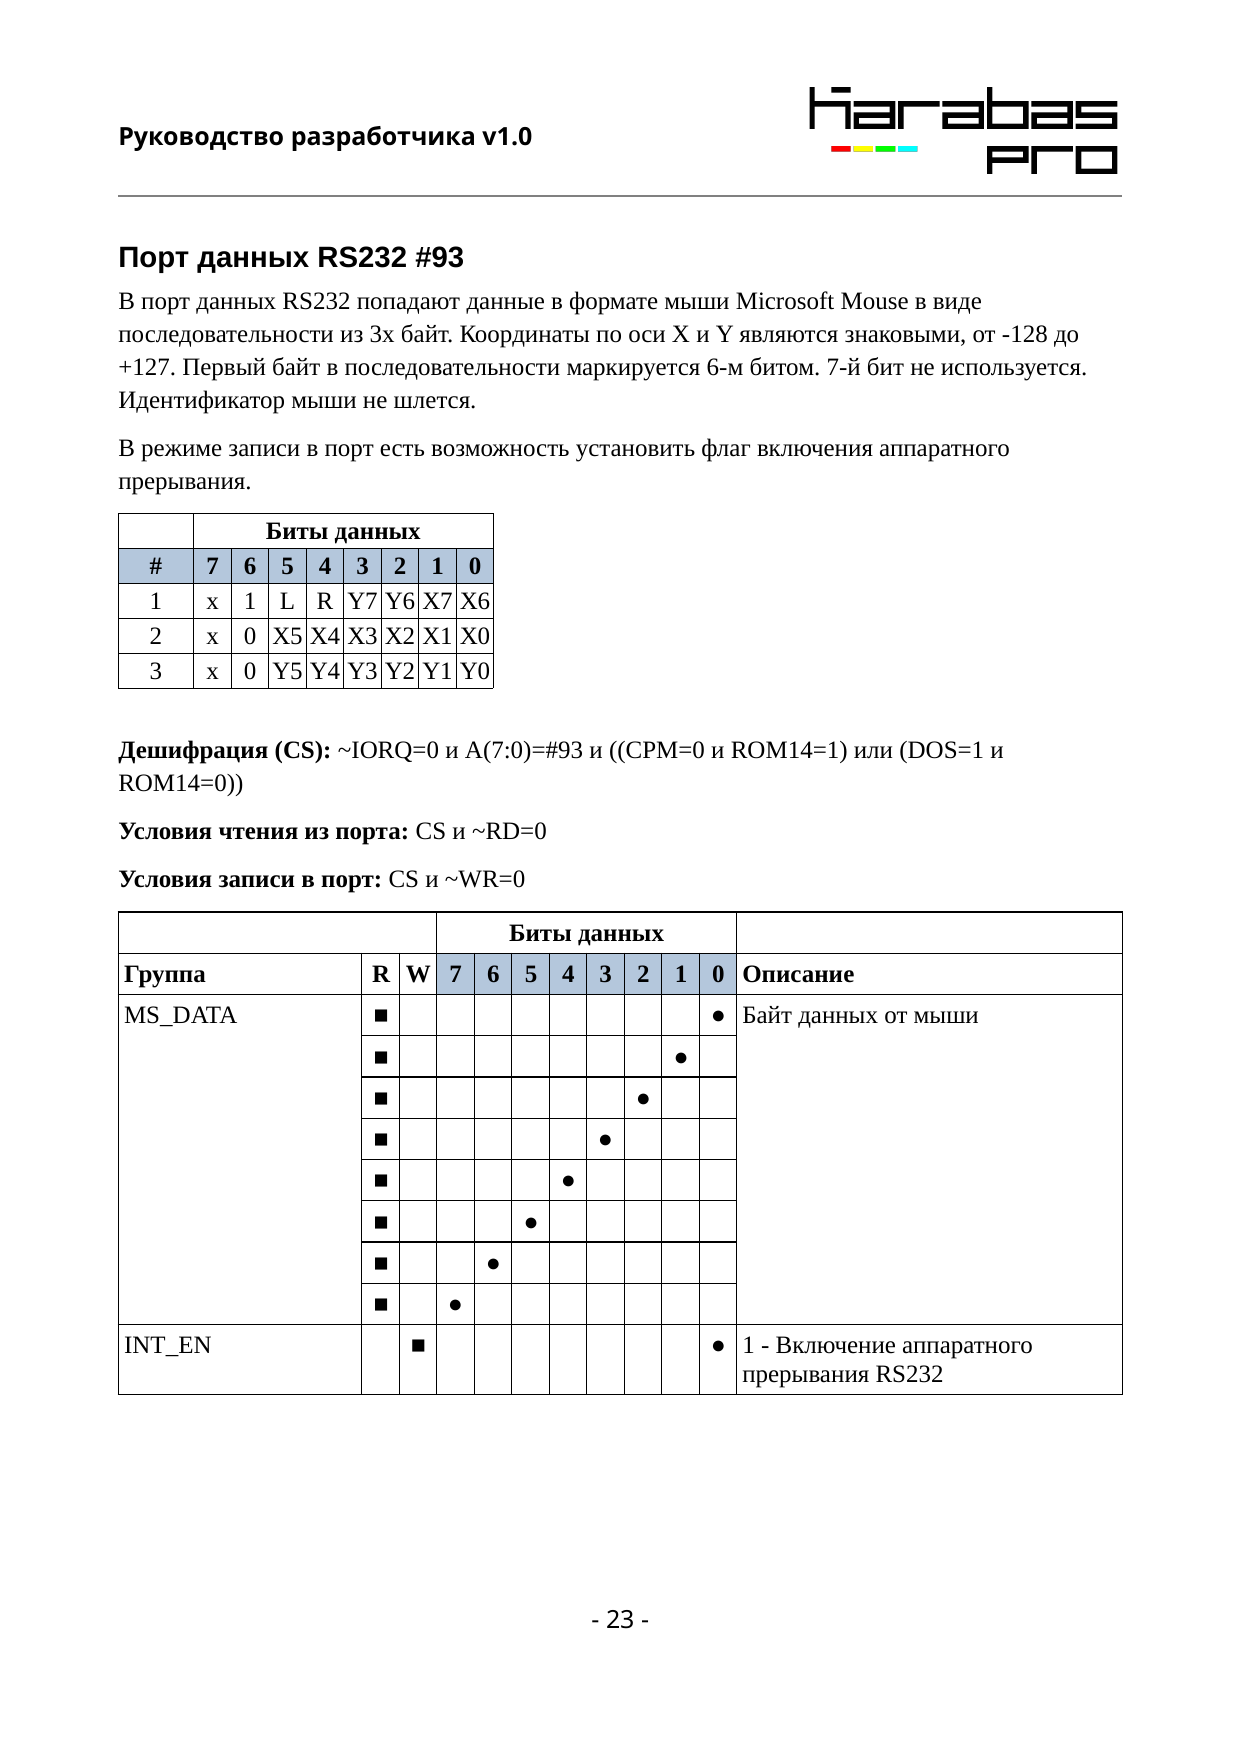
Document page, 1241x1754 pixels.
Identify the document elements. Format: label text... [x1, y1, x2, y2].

table_cell 2 [382, 549, 418, 583]
table_cell [700, 1119, 736, 1159]
table_cell 4 [550, 954, 586, 994]
table_cell [437, 995, 474, 1035]
table_cell [550, 1078, 586, 1118]
table_cell [662, 1201, 699, 1241]
text Условия чтения из порта: CS и ~RD=0 [118, 816, 1122, 845]
table_cell [662, 1078, 699, 1118]
table_cell [512, 1160, 549, 1200]
table_cell [587, 1284, 624, 1324]
table_cell [550, 1325, 586, 1394]
table_cell 5 [269, 549, 306, 583]
table_cell [625, 1284, 661, 1324]
table_cell X7 [419, 584, 456, 618]
table_cell [437, 1078, 474, 1118]
table_cell [587, 995, 624, 1035]
table_cell ■ [362, 995, 399, 1035]
table_cell [587, 1201, 624, 1241]
table_cell [512, 995, 549, 1035]
table_cell [437, 1325, 474, 1394]
table_cell 1 - Включение аппаратного прерывания RS232 [737, 1325, 1122, 1394]
table_cell Группа [119, 954, 361, 994]
table_cell 6 [475, 954, 511, 994]
table_cell [475, 1036, 511, 1076]
table_cell Y3 [344, 654, 381, 688]
table_cell [700, 1160, 736, 1200]
table_cell X5 [269, 619, 306, 653]
table_cell [475, 1078, 511, 1118]
table_cell x [194, 654, 231, 688]
table_cell ● [587, 1119, 624, 1159]
table_cell 7 [194, 549, 231, 583]
table_cell [437, 1119, 474, 1159]
table_cell Y6 [382, 584, 418, 618]
table_cell [550, 995, 586, 1035]
table_cell [512, 1243, 549, 1283]
table_cell [512, 1284, 549, 1324]
table_cell [550, 1119, 586, 1159]
table_cell [512, 1036, 549, 1076]
table_cell [550, 1201, 586, 1241]
table_cell 1 [232, 584, 268, 618]
table_cell ■ [362, 1078, 399, 1118]
table_cell ■ [362, 1201, 399, 1241]
picture [809, 84, 1120, 174]
table_cell X6 [457, 584, 493, 618]
table_cell [587, 1243, 624, 1283]
table_header [119, 913, 436, 953]
table_cell 7 [437, 954, 474, 994]
table_cell 2 [119, 619, 193, 653]
table_cell [550, 1036, 586, 1076]
table_cell [400, 1036, 436, 1076]
table_cell [400, 1119, 436, 1159]
table_cell [437, 1201, 474, 1241]
table_cell Y4 [307, 654, 343, 688]
table_cell [400, 1201, 436, 1241]
table_cell 0 [232, 654, 268, 688]
table_cell [700, 1243, 736, 1283]
table_cell X2 [382, 619, 418, 653]
table_cell [437, 1036, 474, 1076]
table_cell [400, 1284, 436, 1324]
table_cell X0 [457, 619, 493, 653]
table_cell [550, 1284, 586, 1324]
table_cell ● [550, 1160, 586, 1200]
table_cell R [362, 954, 399, 994]
table_cell Y7 [344, 584, 381, 618]
table_cell ■ [400, 1325, 436, 1394]
text В режиме записи в порт есть возможность установить флаг включения аппаратного прерывания. [118, 433, 1122, 494]
table_cell Описание [737, 954, 1122, 994]
table_cell [700, 1201, 736, 1241]
table_cell [362, 1325, 399, 1394]
table_header [119, 514, 193, 548]
table_cell 6 [232, 549, 268, 583]
table_cell [400, 1160, 436, 1200]
table_cell # [119, 549, 193, 583]
table_cell ■ [362, 1119, 399, 1159]
table_cell Y5 [269, 654, 306, 688]
table_cell [550, 1243, 586, 1283]
table_cell [512, 1078, 549, 1118]
table_cell ● [475, 1243, 511, 1283]
text В порт данных RS232 попадают данные в формате мыши Microsoft Mouse в виде последовательности из 3х байт. Координаты по оси X и Y являются знаковыми, от -128 до +127. Первый байт в последовательности маркируется 6-м битом. 7-й бит не используется. Идентификатор мыши не шлется. [118, 286, 1122, 414]
table_cell X4 [307, 619, 343, 653]
table_cell Y2 [382, 654, 418, 688]
table_cell Y1 [419, 654, 456, 688]
table_cell 3 [119, 654, 193, 688]
table_header Биты данных [437, 913, 736, 953]
table_cell [662, 1119, 699, 1159]
table_cell [475, 995, 511, 1035]
table_cell ● [662, 1036, 699, 1076]
table_cell [700, 1078, 736, 1118]
table_cell [662, 1160, 699, 1200]
table_cell 3 [587, 954, 624, 994]
table_cell [475, 1160, 511, 1200]
table_cell [662, 995, 699, 1035]
table_cell [400, 1243, 436, 1283]
subtitle Порт данных RS232 #93 [118, 240, 1122, 273]
table_cell x [194, 584, 231, 618]
table_cell Байт данных от мыши [737, 995, 1122, 1324]
table_cell ● [512, 1201, 549, 1241]
table_cell [400, 995, 436, 1035]
table_cell 0 [700, 954, 736, 994]
table_cell ● [700, 995, 736, 1035]
table_cell [625, 1243, 661, 1283]
table_cell [437, 1160, 474, 1200]
table_cell ■ [362, 1284, 399, 1324]
table_cell 4 [307, 549, 343, 583]
table_cell 1 [662, 954, 699, 994]
table_cell ● [625, 1078, 661, 1118]
table_cell ● [700, 1325, 736, 1394]
table_cell [625, 1160, 661, 1200]
table_cell [625, 1201, 661, 1241]
table_cell ■ [362, 1243, 399, 1283]
table_cell 2 [625, 954, 661, 994]
table_cell [400, 1078, 436, 1118]
table_cell 1 [419, 549, 456, 583]
table_cell [512, 1325, 549, 1394]
table_cell X3 [344, 619, 381, 653]
table_cell [625, 1119, 661, 1159]
table_cell [587, 1325, 624, 1394]
table_cell ■ [362, 1036, 399, 1076]
table_cell [587, 1078, 624, 1118]
table_cell MS_DATA [119, 995, 361, 1324]
table_header Биты данных [194, 514, 493, 548]
table_cell [625, 1036, 661, 1076]
table_cell INT_EN [119, 1325, 361, 1394]
table_cell [475, 1325, 511, 1394]
table_cell [475, 1284, 511, 1324]
table_cell [662, 1243, 699, 1283]
text Условия записи в порт: CS и ~WR=0 [118, 864, 1122, 892]
table_cell [625, 1325, 661, 1394]
table_cell 5 [512, 954, 549, 994]
table_cell [587, 1160, 624, 1200]
table_cell [662, 1325, 699, 1394]
table_cell Y0 [457, 654, 493, 688]
table_cell 0 [232, 619, 268, 653]
table_cell W [400, 954, 436, 994]
table_cell [587, 1036, 624, 1076]
table_cell [512, 1119, 549, 1159]
table_cell 1 [119, 584, 193, 618]
table_cell R [307, 584, 343, 618]
table_cell X1 [419, 619, 456, 653]
table_cell [437, 1243, 474, 1283]
table_cell L [269, 584, 306, 618]
table_cell ● [437, 1284, 474, 1324]
table_cell [625, 995, 661, 1035]
table_cell 0 [457, 549, 493, 583]
table_cell [700, 1036, 736, 1076]
table_cell [475, 1201, 511, 1241]
table_cell [700, 1284, 736, 1324]
text Дешифрация (CS): ~IORQ=0 и A(7:0)=#93 и ((CPM=0 и ROM14=1) или (DOS=1 и ROM14=0)) [118, 736, 1122, 797]
table_cell ■ [362, 1160, 399, 1200]
table_cell 3 [344, 549, 381, 583]
table_cell [475, 1119, 511, 1159]
table_header [737, 913, 1122, 953]
table_cell x [194, 619, 231, 653]
table_cell [662, 1284, 699, 1324]
